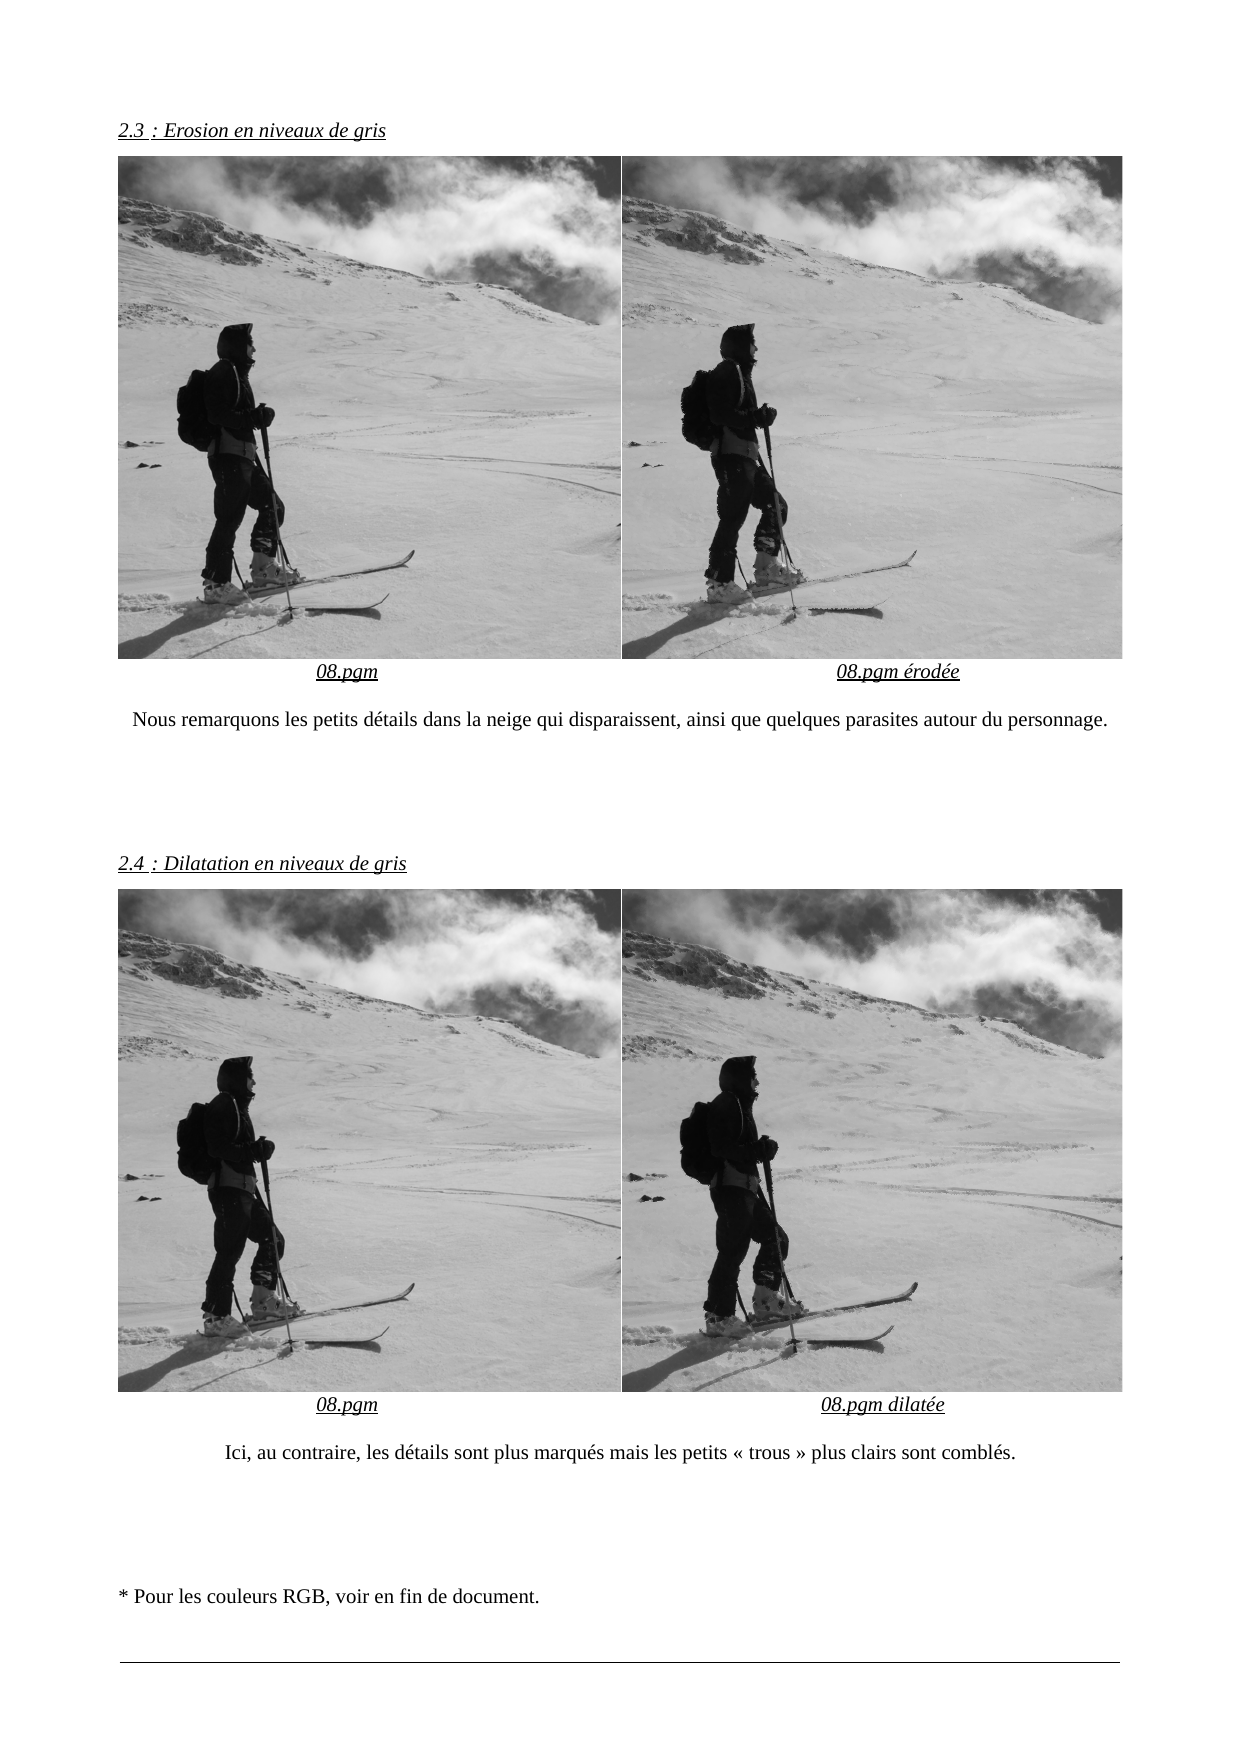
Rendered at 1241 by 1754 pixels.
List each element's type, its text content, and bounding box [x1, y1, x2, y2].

text 2.3 : Erosion en niveaux de gris [118, 118, 1122, 142]
text 08.pgm 08.pgm érodée [118, 659, 1122, 683]
picture [118, 156, 1123, 659]
text Ici, au contraire, les détails sont plus marqués mais les petits « trous » plus clairs sont comblés. [118, 1440, 1122, 1464]
picture [118, 889, 1123, 1392]
text 08.pgm 08.pgm dilatée [118, 1392, 1122, 1416]
text * Pour les couleurs RGB, voir en fin de document. [118, 1584, 1122, 1608]
text Nous remarquons les petits détails dans la neige qui disparaissent, ainsi que quelques parasites autour du personnage. [118, 707, 1122, 731]
text 2.4 : Dilatation en niveaux de gris [118, 851, 1122, 875]
